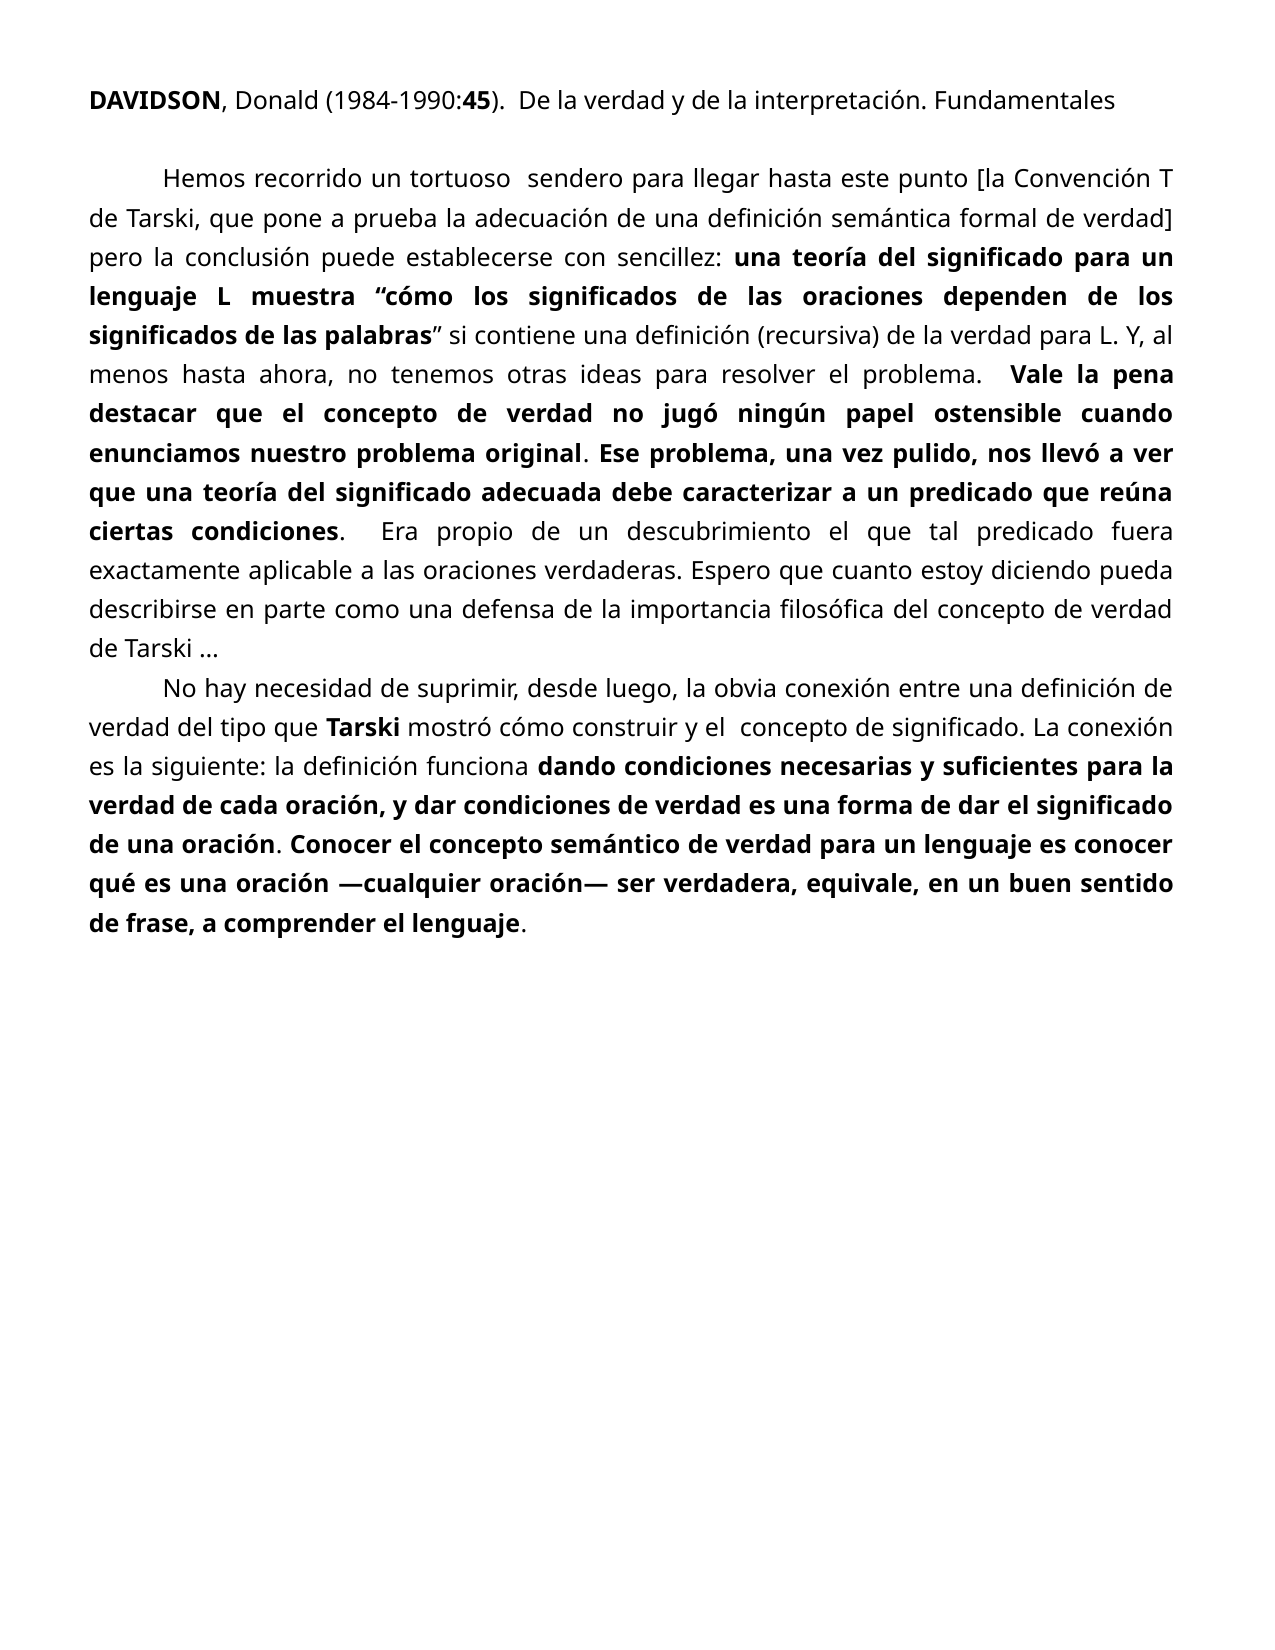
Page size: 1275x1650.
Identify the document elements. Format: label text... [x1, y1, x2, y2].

text DAVIDSON, Donald (1984-1990:45). De la verdad y de la interpretación. Fundamentales [88, 83, 1174, 117]
text Hemos recorrido un tortuoso sendero para llegar hasta este punto [la Convención T de Tarski, que pone a prueba la adecuación de una definición semántica formal de verdad] pero la conclusión puede establecerse con sencillez: una teoría del significado para un lenguaje L muestra “cómo los significados de las oraciones dependen de los significados de las palabras” si contiene una definición (recursiva) de la verdad para L. Y, al menos hasta ahora, no tenemos otras ideas para resolver el problema. Vale la pena destacar que el concepto de verdad no jugó ningún papel ostensible cuando enunciamos nuestro problema original. Ese problema, una vez pulido, nos llevó a ver que una teoría del significado adecuada debe caracterizar a un predicado que reúna ciertas condiciones. Era propio de un descubrimiento el que tal predicado fuera exactamente aplicable a las oraciones verdaderas. Espero que cuanto estoy diciendo pueda describirse en parte como una defensa de la importancia filosófica del concepto de verdad de Tarski … [88, 161, 1174, 665]
text No hay necesidad de suprimir, desde luego, la obvia conexión entre una definición de verdad del tipo que Tarski mostró cómo construir y el concepto de significado. La conexión es la siguiente: la definición funciona dando condiciones necesarias y suficientes para la verdad de cada oración, y dar condiciones de verdad es una forma de dar el significado de una oración. Conocer el concepto semántico de verdad para un lenguaje es conocer qué es una oración —cualquier oración— ser verdadera, equivale, en un buen sentido de frase, a comprender el lenguaje. [88, 670, 1174, 939]
